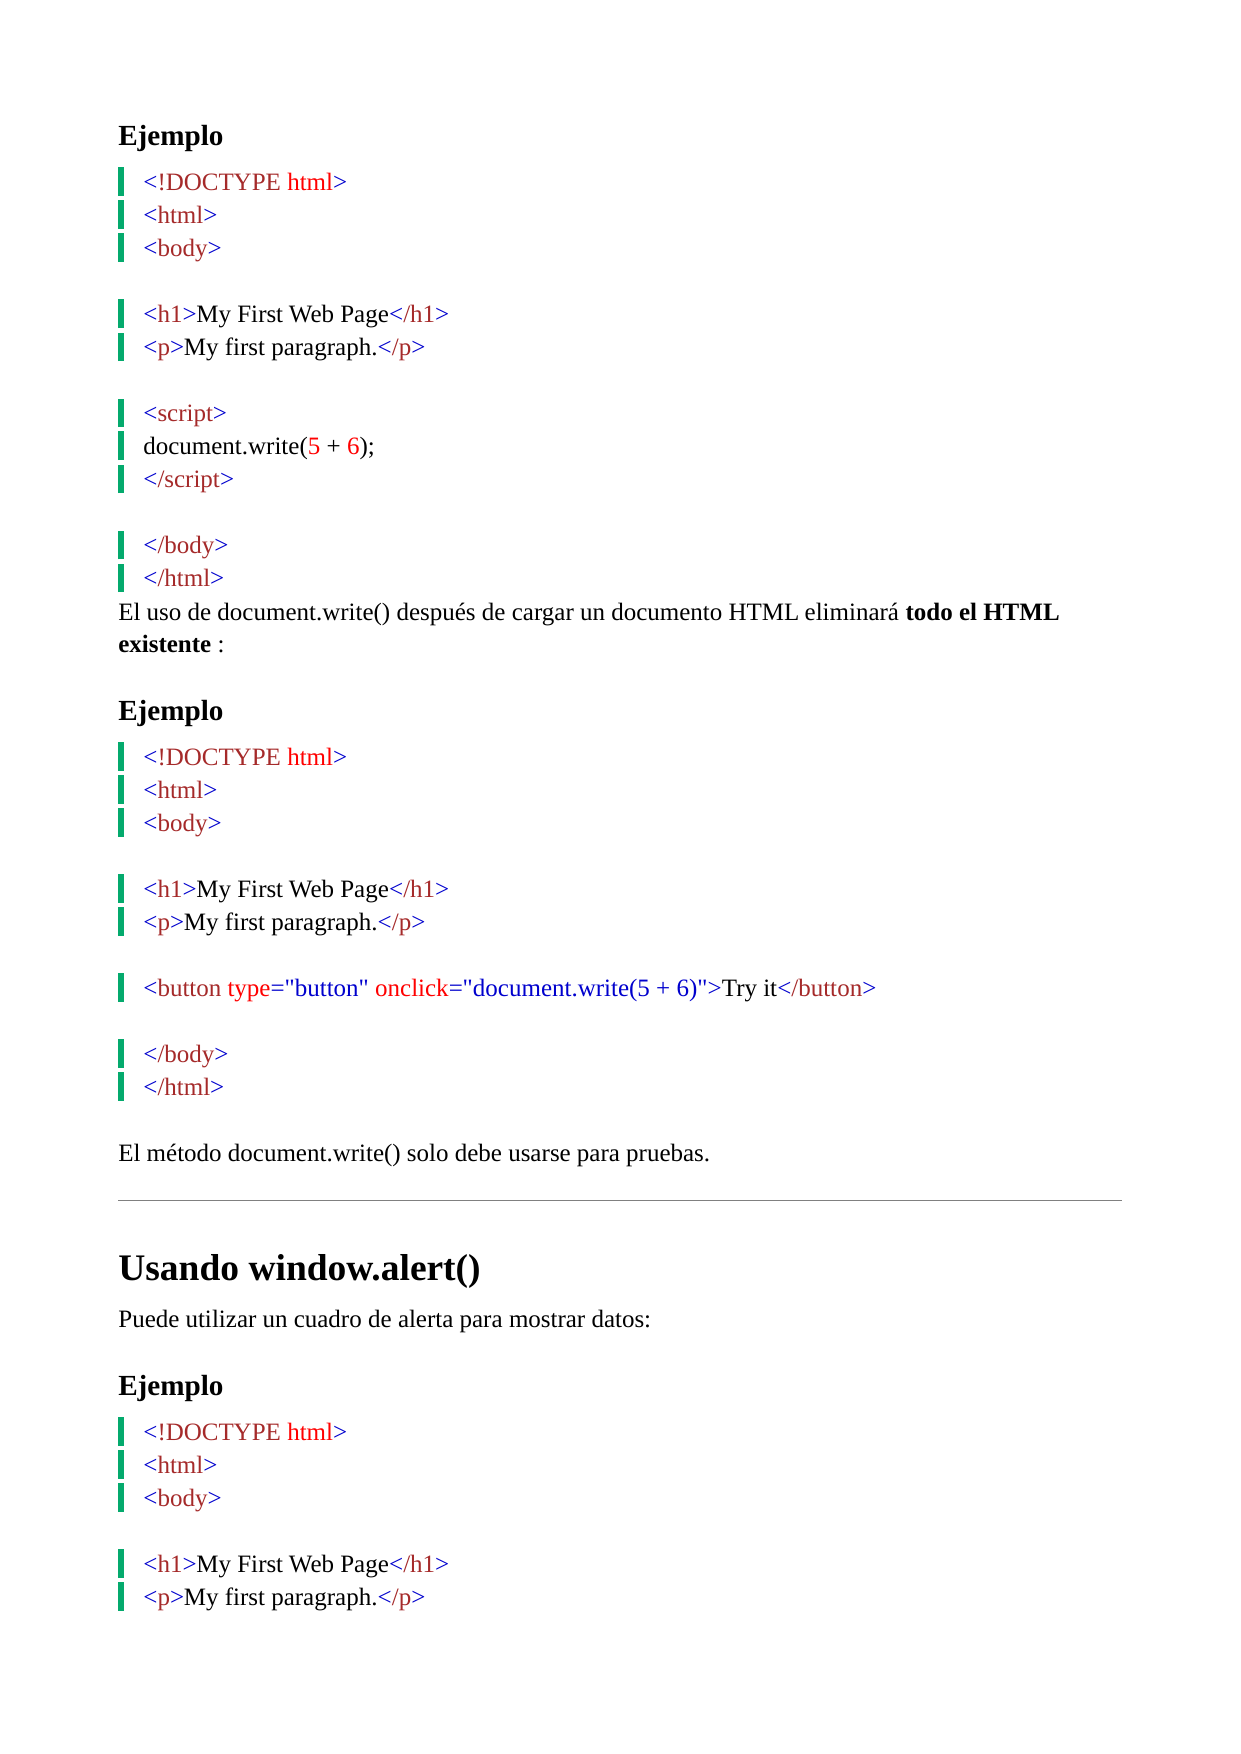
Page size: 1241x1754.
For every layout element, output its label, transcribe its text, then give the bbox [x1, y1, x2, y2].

subtitle Ejemplo [118, 693, 1122, 726]
text Puede utilizar un cuadro de alerta para mostrar datos: [118, 1304, 1122, 1333]
text El método document.write() solo debe usarse para pruebas. [118, 1138, 1122, 1167]
subtitle Usando window.alert() [118, 1246, 1122, 1289]
text <!DOCTYPE html> <html> <body> <h1>My First Web Page</h1> <p>My first paragraph.</p> <button type="button" onclick="document.write(5 + 6)">Try it</button> </body> </html> [118, 742, 1122, 1101]
subtitle Ejemplo [118, 118, 1122, 152]
text <!DOCTYPE html> <html> <body> <h1>My First Web Page</h1> <p>My first paragraph.</p> [118, 1417, 1122, 1611]
text <!DOCTYPE html> <html> <body> <h1>My First Web Page</h1> <p>My first paragraph.</p> <script> document.write(5 + 6); </script> </body> </html> [118, 167, 1122, 592]
subtitle Ejemplo [118, 1368, 1122, 1401]
text El uso de document.write() después de cargar un documento HTML eliminará todo el HTML existente : [118, 597, 1122, 658]
